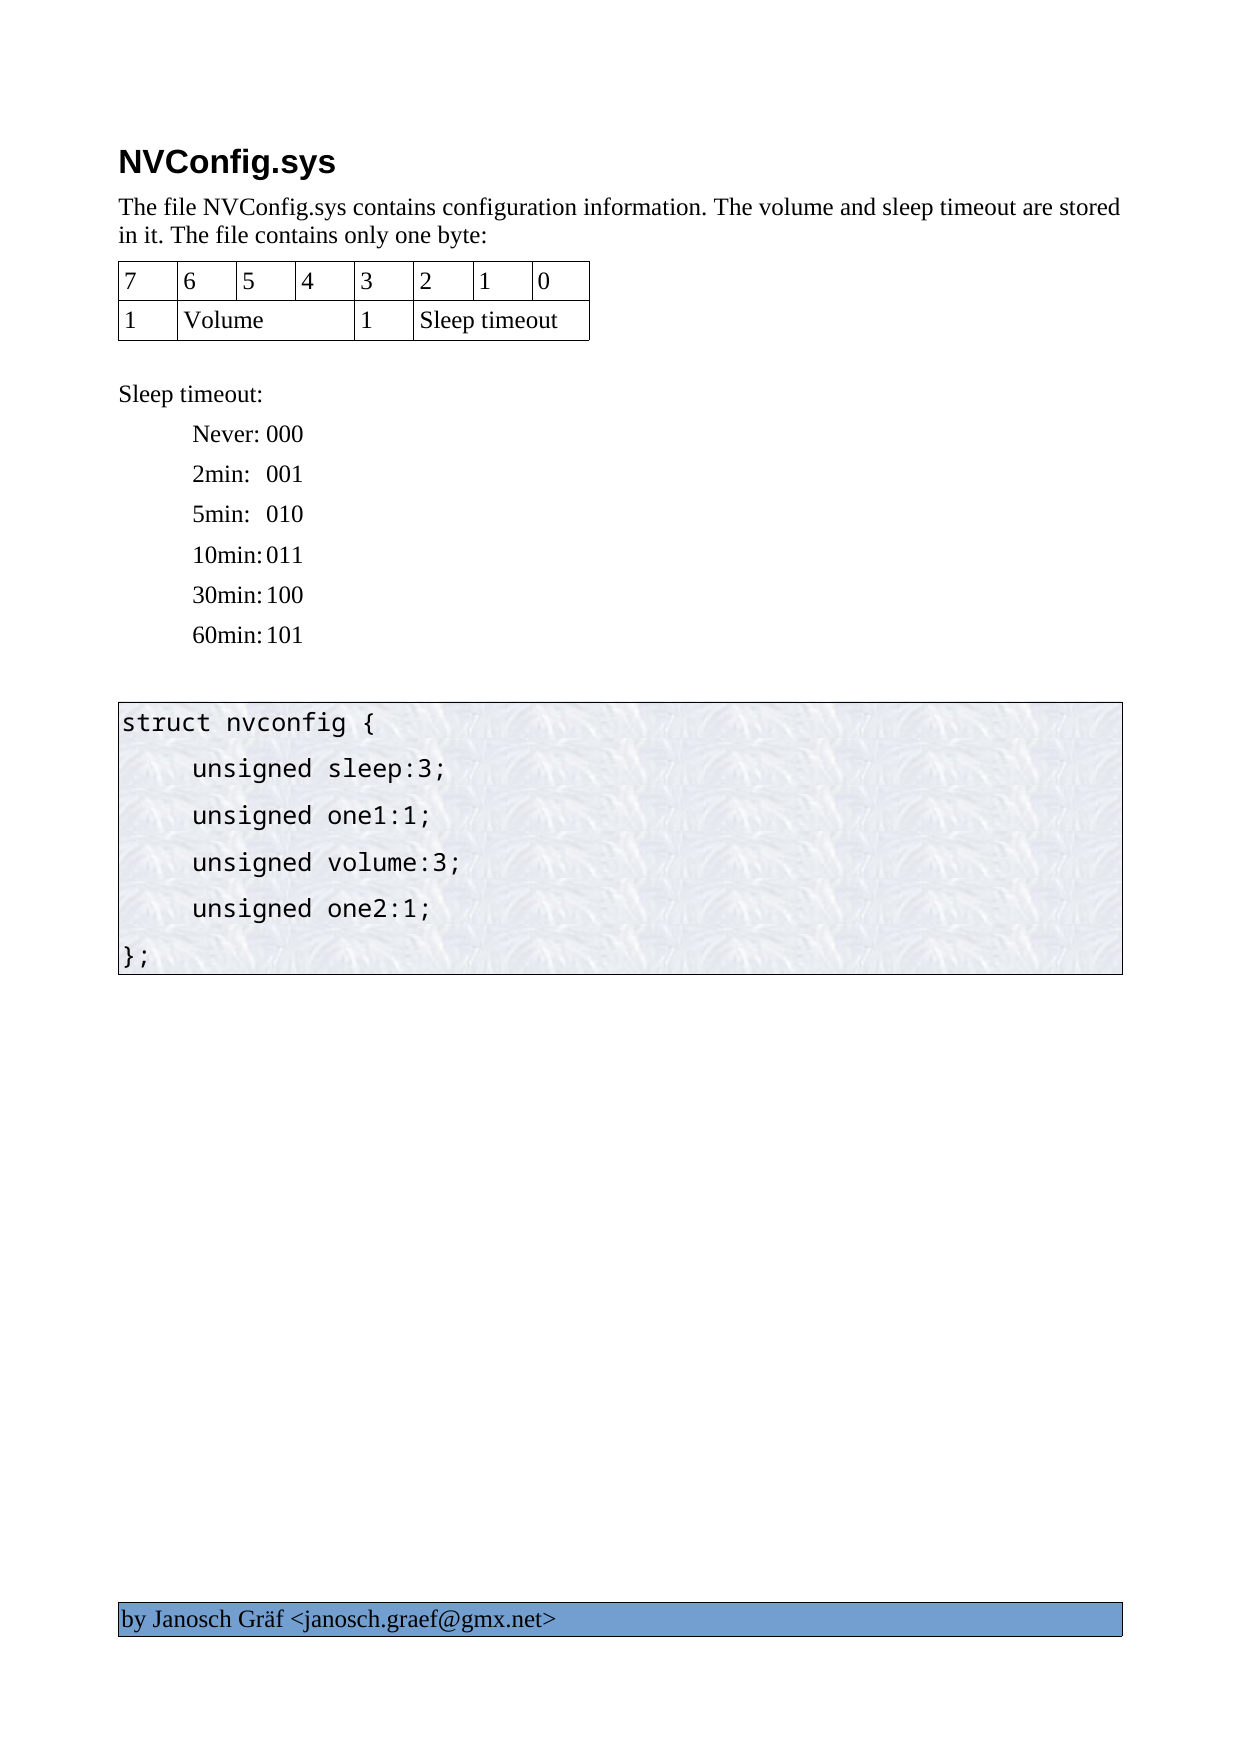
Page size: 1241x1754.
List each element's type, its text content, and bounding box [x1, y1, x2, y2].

table_header 4 [296, 262, 354, 300]
table_cell 1 [119, 301, 177, 339]
table_header 0 [533, 262, 589, 300]
table_header 5 [237, 262, 295, 300]
text 30min: 100 [118, 581, 1122, 609]
table_cell 1 [355, 301, 413, 339]
subtitle NVConfig.sys [118, 143, 1122, 181]
table_header 1 [474, 262, 532, 300]
text Never: 000 [118, 420, 1122, 448]
text The file NVConfig.sys contains configuration information. The volume and sleep timeout are stored in it. The file contains only one byte: [118, 193, 1122, 248]
text 2min: 001 [118, 460, 1122, 488]
text Sleep timeout: [118, 380, 1122, 408]
text unsigned one1:1; [119, 795, 1122, 832]
text unsigned volume:3; [119, 841, 1122, 878]
text 5min: 010 [118, 501, 1122, 528]
text unsigned sleep:3; [119, 748, 1122, 785]
table_header 7 [119, 262, 177, 300]
text }; [119, 934, 1122, 974]
table_header 2 [414, 262, 473, 300]
table_header 3 [355, 262, 413, 300]
text 60min: 101 [118, 621, 1122, 649]
text unsigned one2:1; [119, 888, 1122, 925]
table_cell Sleep timeout [414, 301, 589, 339]
text 10min: 011 [118, 541, 1122, 568]
text struct nvconfig { [119, 703, 1122, 739]
table_cell Volume [178, 301, 354, 339]
table_header 6 [178, 262, 236, 300]
